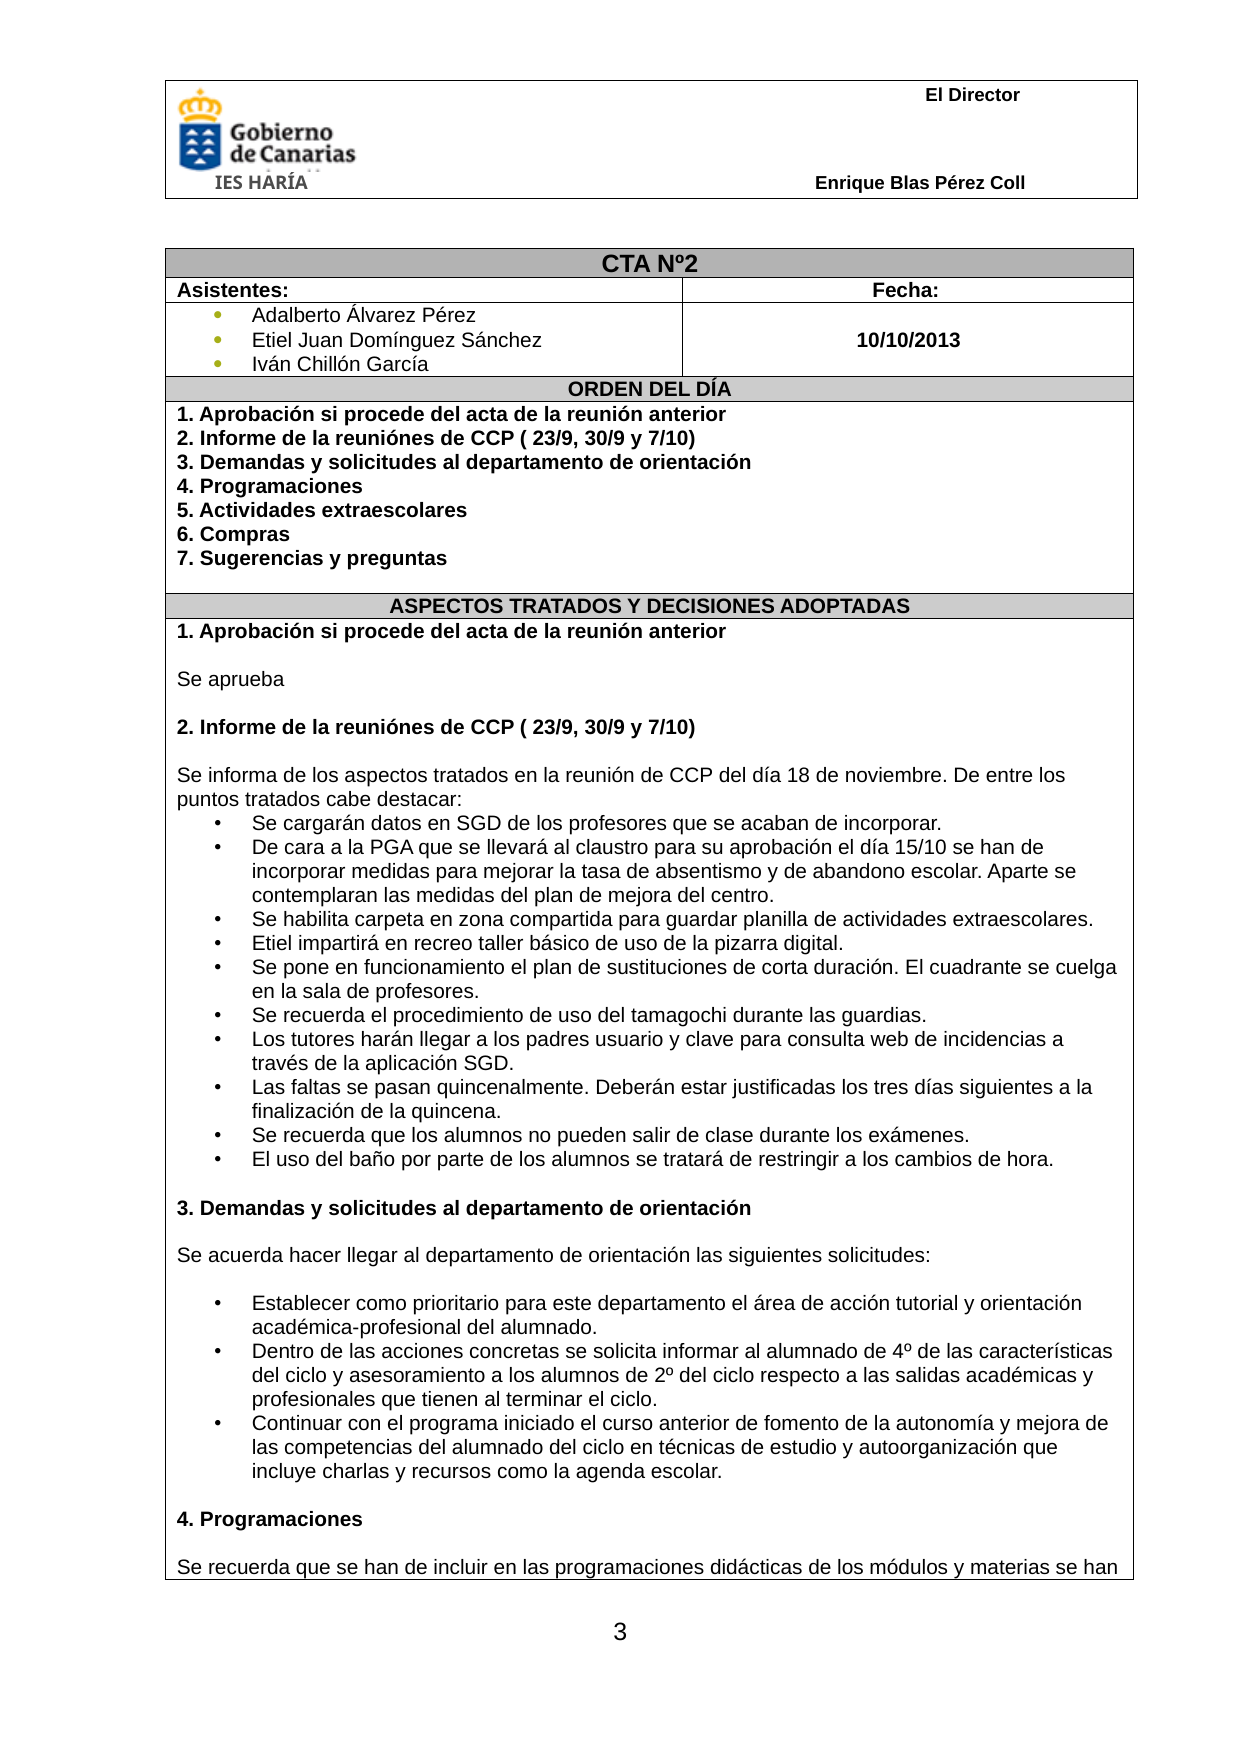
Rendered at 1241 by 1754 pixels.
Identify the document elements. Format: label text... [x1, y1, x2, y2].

table_cell ORDEN DEL DÍA [166, 377, 1133, 401]
table_cell Adalberto Álvarez Pérez Etiel Juan Domínguez Sánchez Iván Chillón García [166, 303, 682, 376]
table_cell 1. Aprobación si procede del acta de la reunión anterior Se aprueba 2. Informe de la reuniónes de CCP ( 23/9, 30/9 y 7/10) Se informa de los aspectos tratados en la reunión de CCP del día 18 de noviembre. De entre los puntos tratados cabe destacar: Se cargarán datos en SGD de los profesores que se acaban de incorporar. De cara a la PGA que se llevará al claustro para su aprobación el día 15/10 se han de incorporar medidas para mejorar la tasa de absentismo y de abandono escolar. Aparte se contemplaran las medidas del plan de mejora del centro. Se habilita carpeta en zona compartida para guardar planilla de actividades extraescolares. Etiel impartirá en recreo taller básico de uso de la pizarra digital. Se pone en funcionamiento el plan de sustituciones de corta duración. El cuadrante se cuelga en la sala de profesores. Se recuerda el procedimiento de uso del tamagochi durante las guardias. Los tutores harán llegar a los padres usuario y clave para consulta web de incidencias a través de la aplicación SGD. Las faltas se pasan quincenalmente. Deberán estar justificadas los tres días siguientes a la finalización de la quincena. Se recuerda que los alumnos no pueden salir de clase durante los exámenes. El uso del baño por parte de los alumnos se tratará de restringir a los cambios de hora. 3. Demandas y solicitudes al departamento de orientación Se acuerda hacer llegar al departamento de orientación las siguientes solicitudes: Establecer como prioritario para este departamento el área de acción tutorial y orientación académica-profesional del alumnado. Dentro de las acciones concretas se solicita informar al alumnado de 4º de las características del ciclo y asesoramiento a los alumnos de 2º del ciclo respecto a las salidas académicas y profesionales que tienen al terminar el ciclo. Continuar con el programa iniciado el curso anterior de fomento de la autonomía y mejora de las competencias del alumnado del ciclo en técnicas de estudio y autoorganización que incluye charlas y recursos como la agenda escolar. 4. Programaciones Se recuerda que se han de incluir en las programaciones didácticas de los módulos y materias se han [166, 619, 1133, 1579]
table_cell 1. Aprobación si procede del acta de la reunión anterior 2. Informe de la reuniónes de CCP ( 23/9, 30/9 y 7/10) 3. Demandas y solicitudes al departamento de orientación 4. Programaciones 5. Actividades extraescolares 6. Compras 7. Sugerencias y preguntas [166, 402, 1133, 593]
table_cell ASPECTOS TRATADOS Y DECISIONES ADOPTADAS [166, 594, 1133, 618]
table_cell Fecha: [683, 278, 1133, 302]
table_cell 10/10/2013 [683, 303, 1133, 376]
picture [173, 85, 359, 172]
table_header CTA Nº2 [166, 249, 1133, 277]
table_cell Asistentes: [166, 278, 682, 302]
